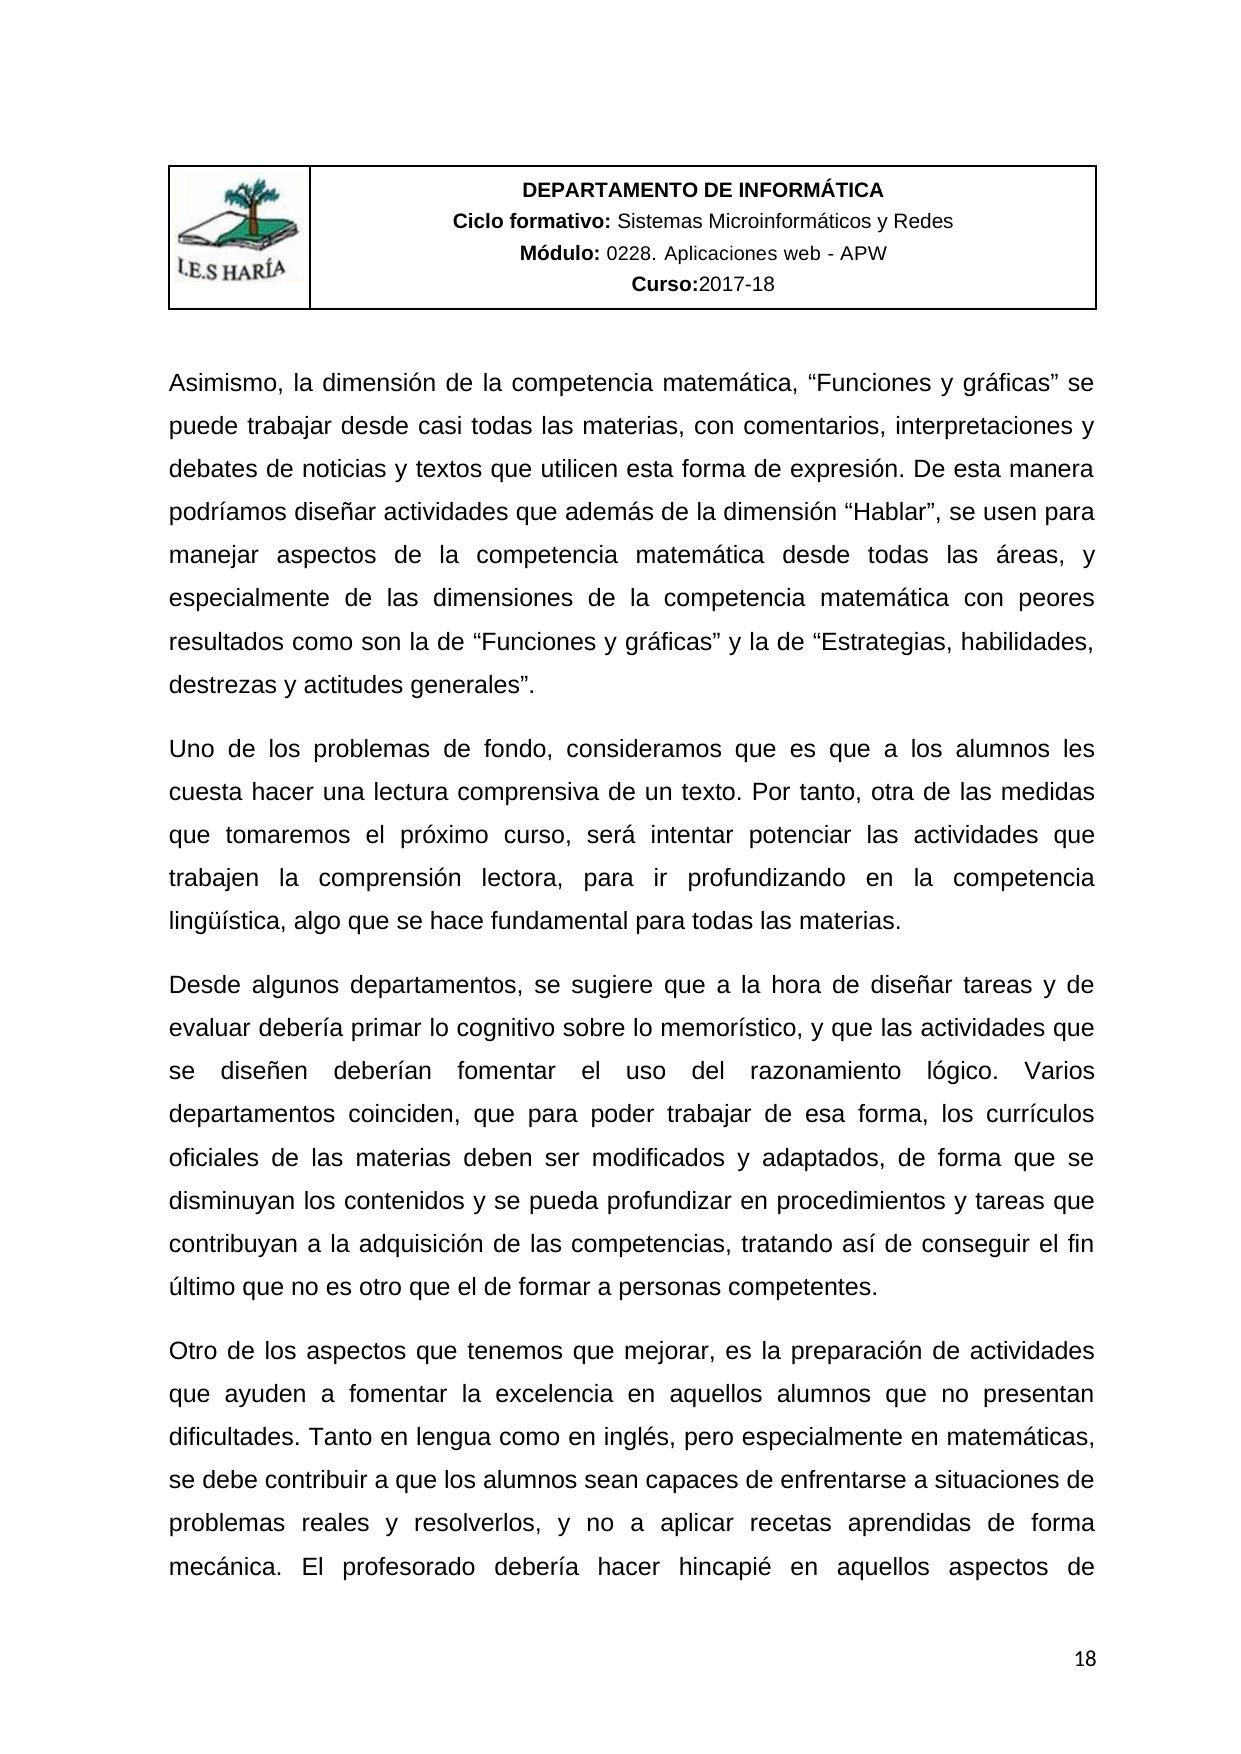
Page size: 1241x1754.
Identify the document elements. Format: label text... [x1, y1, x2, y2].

text Desde algunos departamentos, se sugiere que a la hora de diseñar tareas y de evaluar debería primar lo cognitivo sobre lo memorístico, y que las actividades que se diseñen deberían fomentar el uso del razonamiento lógico. Varios departamentos coinciden, que para poder trabajar de esa forma, los currículos oficiales de las materias deben ser modificados y adaptados, de forma que se disminuyan los contenidos y se pueda profundizar en procedimientos y tareas que contribuyan a la adquisición de las competencias, tratando así de conseguir el fin último que no es otro que el de formar a personas competentes. [169, 970, 1096, 1301]
text Asimismo, la dimensión de la competencia matemática, “Funciones y gráficas” se puede trabajar desde casi todas las materias, con comentarios, interpretaciones y debates de noticias y textos que utilicen esta forma de expresión. De esta manera podríamos diseñar actividades que además de la dimensión “Hablar”, se usen para manejar aspectos de la competencia matemática desde todas las áreas, y especialmente de las dimensiones de la competencia matemática con peores resultados como son la de “Funciones y gráficas” y la de “Estrategias, habilidades, destrezas y actitudes generales”. [169, 368, 1096, 698]
picture [174, 172, 305, 282]
text Otro de los aspectos que tenemos que mejorar, es la preparación de actividades que ayuden a fomentar la excelencia en aquellos alumnos que no presentan dificultades. Tanto en lengua como en inglés, pero especialmente en matemáticas, se debe contribuir a que los alumnos sean capaces de enfrentarse a situaciones de problemas reales y resolverlos, y no a aplicar recetas aprendidas de forma mecánica. El profesorado debería hacer hincapié en aquellos aspectos de [169, 1336, 1096, 1580]
text Uno de los problemas de fondo, consideramos que es que a los alumnos les cuesta hacer una lectura comprensiva de un texto. Por tanto, otra de las medidas que tomaremos el próximo curso, será intentar potenciar las actividades que trabajen la comprensión lectora, para ir profundizando en la competencia lingüística, algo que se hace fundamental para todas las materias. [169, 734, 1096, 935]
